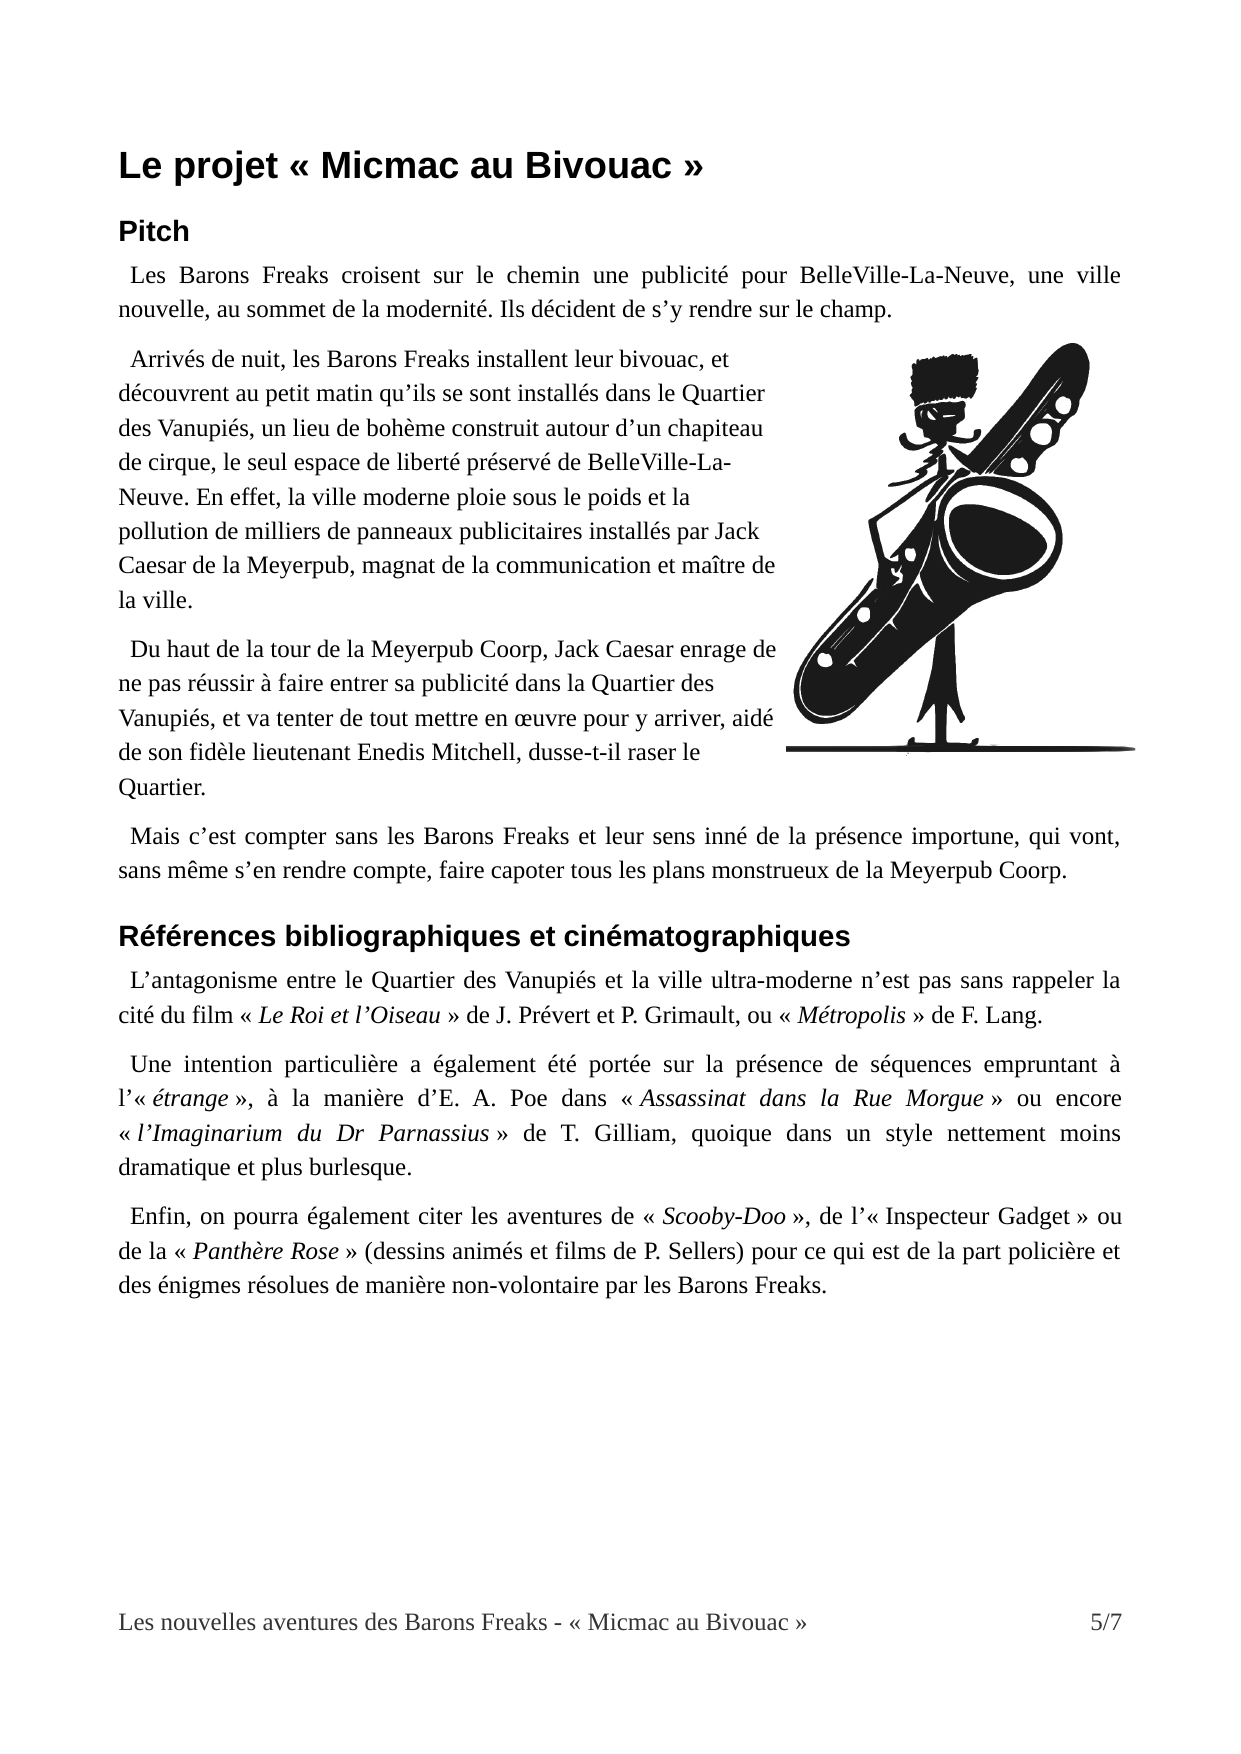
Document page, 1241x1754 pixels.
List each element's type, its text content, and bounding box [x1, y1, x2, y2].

text Du haut de la tour de la Meyerpub Coorp, Jack Caesar enrage de ne pas réussir à faire entrer sa publicité dans la Quartier des Vanupiés, et va tenter de tout mettre en œuvre pour y arriver, aidé de son fidèle lieutenant Enedis Mitchell, dusse-t-il raser le Quartier. [118, 634, 1122, 801]
text Les Barons Freaks croisent sur le chemin une publicité pour BelleVille-La-Neuve, une ville nouvelle, au sommet de la modernité. Ils décident de s’y rendre sur le champ. [118, 260, 1122, 323]
subtitle Références bibliographiques et cinématographiques [118, 919, 1122, 953]
text Une intention particulière a également été portée sur la présence de séquences empruntant à l’« étrange », à la manière d’E. A. Poe dans « Assassinat dans la Rue Morgue » ou encore « l’Imaginarium du Dr Parnassius » de T. Gilliam, quoique dans un style nettement moins dramatique et plus burlesque. [118, 1049, 1122, 1181]
text L’antagonisme entre le Quartier des Vanupiés et la ville ultra-moderne n’est pas sans rappeler la cité du film « Le Roi et l’Oiseau » de J. Prévert et P. Grimault, ou « Métropolis » de F. Lang. [118, 965, 1122, 1029]
subtitle Pitch [118, 214, 1122, 248]
text Arrivés de nuit, les Barons Freaks installent leur bivouac, et découvrent au petit matin qu’ils se sont installés dans le Quartier des Vanupiés, un lieu de bohème construit autour d’un chapiteau de cirque, le seul espace de liberté préservé de BelleVille-La-Neuve. En effet, la ville moderne ploie sous le poids et la pollution de milliers de panneaux publicitaires installés par Jack Caesar de la Meyerpub, magnat de la communication et maître de la ville. [118, 344, 786, 614]
text Enfin, on pourra également citer les aventures de « Scooby-Doo », de l’« Inspecteur Gadget » ou de la « Panthère Rose » (dessins animés et films de P. Sellers) pour ce qui est de la part policière et des énigmes résolues de manière non-volontaire par les Barons Freaks. [118, 1201, 1122, 1299]
picture [786, 343, 1136, 756]
text Mais c’est compter sans les Barons Freaks et leur sens inné de la présence importune, qui vont, sans même s’en rendre compte, faire capoter tous les plans monstrueux de la Meyerpub Coorp. [118, 821, 1122, 884]
subtitle Le projet « Micmac au Bivouac » [118, 143, 1122, 187]
